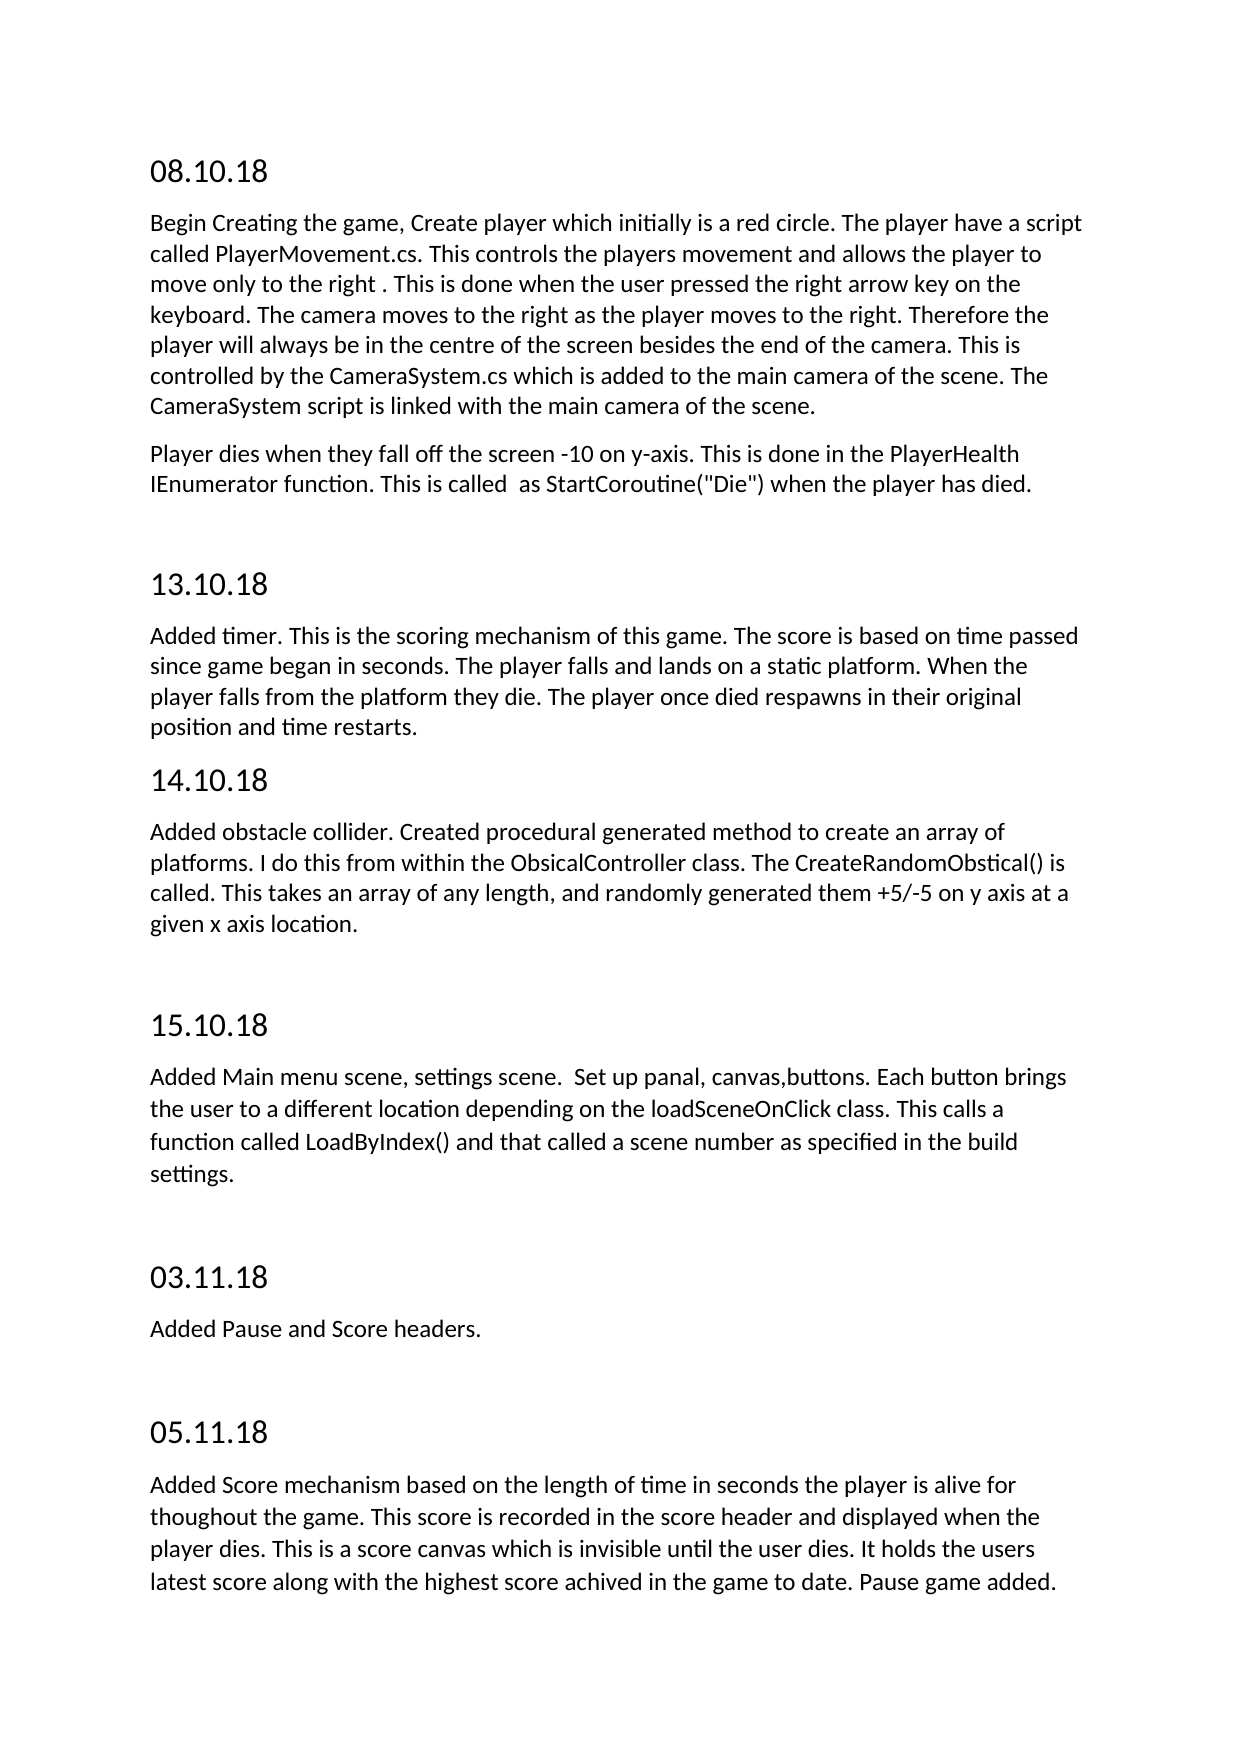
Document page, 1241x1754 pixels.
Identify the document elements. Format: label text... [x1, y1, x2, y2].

text Added Pause and Score headers. [150, 1313, 1090, 1344]
text 05.11.18 [150, 1411, 1090, 1452]
text Added Main menu scene, settings scene. Set up panal, canvas,buttons. Each button brings the user to a different location depending on the loadSceneOnClick class. This calls a function called LoadByIndex() and that called a scene number as specified in the build settings. [150, 1061, 1090, 1189]
text 14.10.18 [150, 759, 1090, 799]
text 15.10.18 [150, 1004, 1090, 1044]
text Begin Creating the game, Create player which initially is a red circle. The player have a script called PlayerMovement.cs. This controls the players movement and allows the player to move only to the right . This is done when the user pressed the right arrow key on the keyboard. The camera moves to the right as the player moves to the right. Therefore the player will always be in the centre of the screen besides the end of the camera. This is controlled by the CameraSystem.cs which is added to the main camera of the scene. The CameraSystem script is linked with the main camera of the scene. [150, 207, 1090, 421]
text Added Score mechanism based on the length of time in seconds the player is alive for thoughout the game. This score is recorded in the score header and displayed when the player dies. This is a score canvas which is invisible until the user dies. It holds the users latest score along with the highest score achived in the game to date. Pause game added. [150, 1469, 1090, 1596]
text 03.11.18 [150, 1256, 1090, 1297]
text 13.10.18 [150, 563, 1090, 603]
text Added timer. This is the scoring mechanism of this game. The score is based on time passed since game began in seconds. The player falls and lands on a static platform. When the player falls from the platform they die. The player once died respawns in their original position and time restarts. [150, 620, 1090, 742]
text 08.10.18 [150, 150, 1090, 191]
text Player dies when they fall off the screen -10 on y-axis. This is done in the PlayerHealth IEnumerator function. This is called as StartCoroutine("Die") when the player has died. [150, 438, 1090, 499]
text Added obstacle collider. Created procedural generated method to create an array of platforms. I do this from within the ObsicalController class. The CreateRandomObstical() is called. This takes an array of any length, and randomly generated them +5/-5 on y axis at a given x axis location. [150, 816, 1090, 938]
